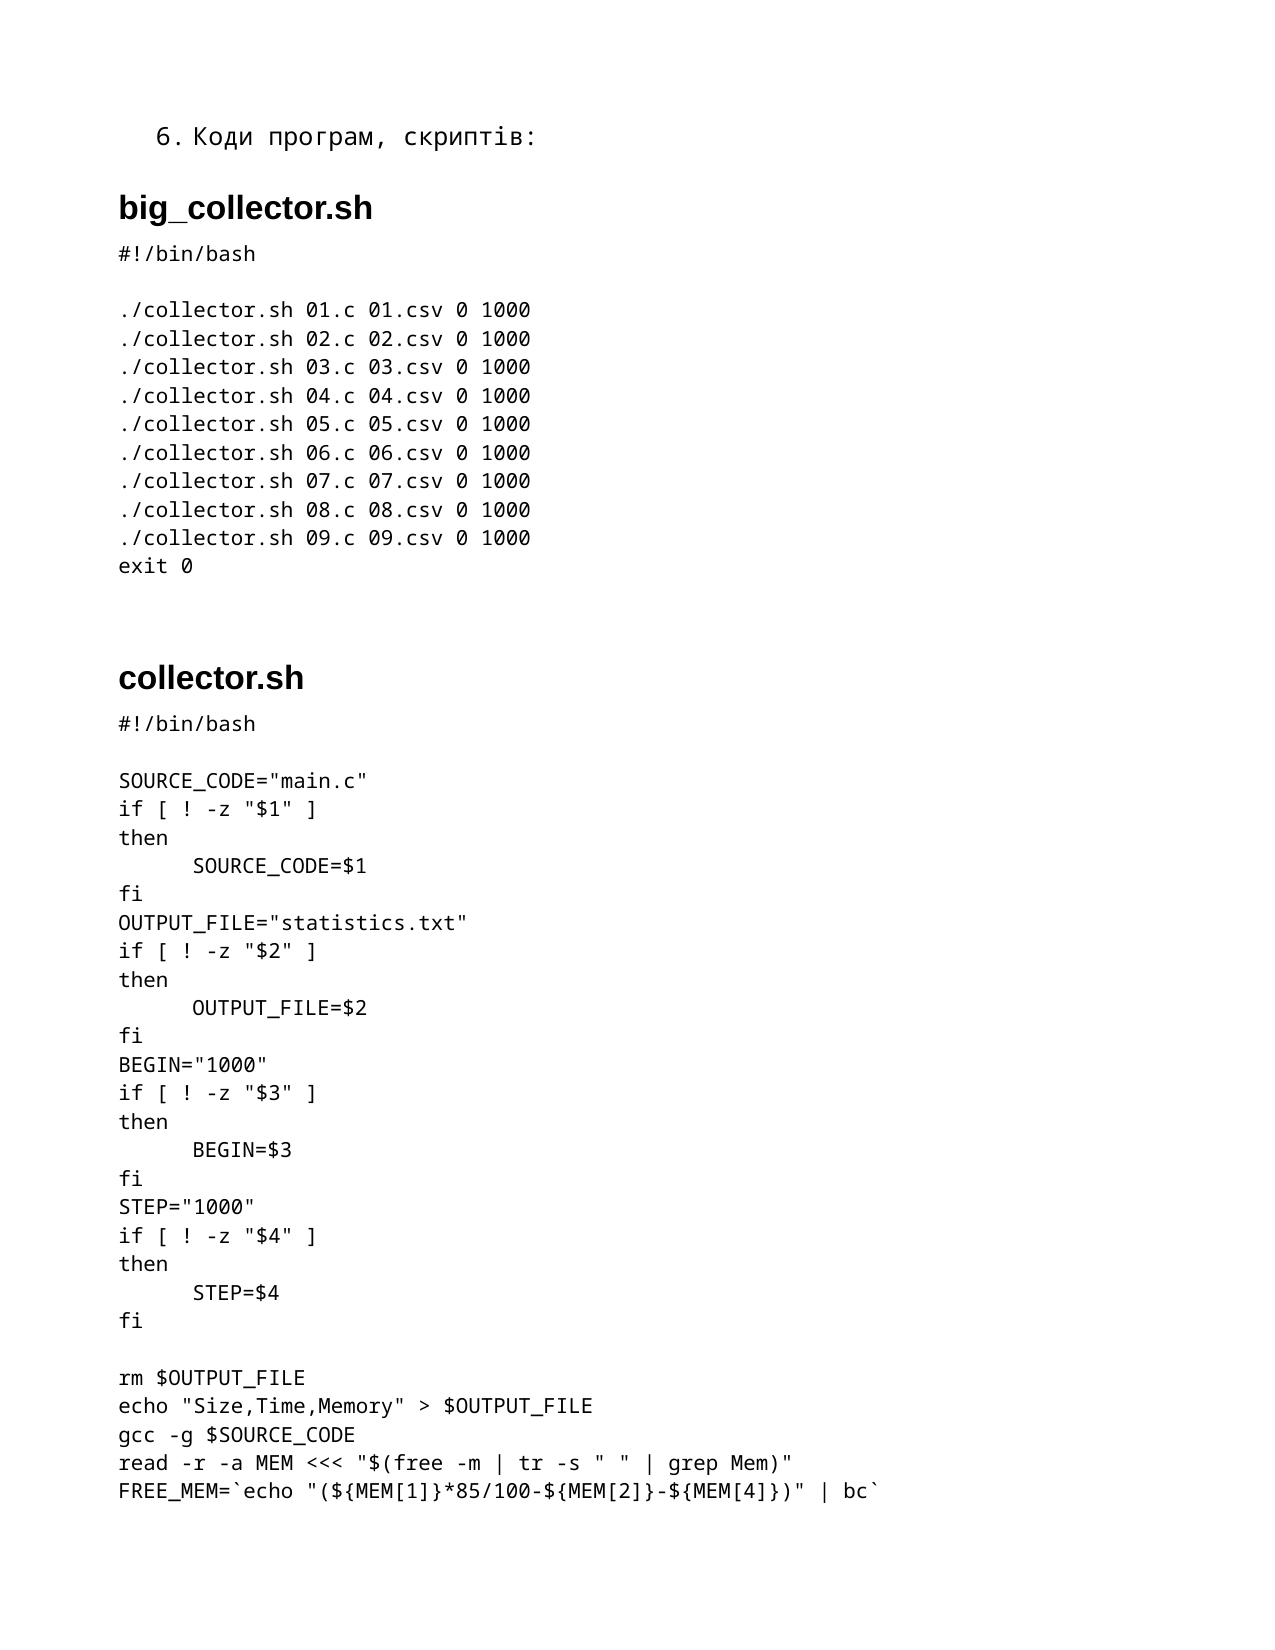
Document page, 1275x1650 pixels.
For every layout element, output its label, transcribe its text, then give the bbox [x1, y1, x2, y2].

text SOURCE_CODE="main.c" [118, 766, 1157, 794]
text FREE_MEM=`echo "(${MEM[1]}*85/100-${MEM[2]}-${MEM[4]})" | bc` [118, 1477, 1157, 1505]
text if [ ! -z "$3" ] [118, 1078, 1157, 1107]
text ./collector.sh 07.c 07.csv 0 1000 [118, 466, 1157, 495]
text read -r -a MEM <<< "$(free -m | tr -s " " | grep Mem)" [118, 1448, 1157, 1477]
text then [118, 823, 1157, 851]
text fi [118, 1164, 1157, 1192]
text rm $OUTPUT_FILE [118, 1363, 1157, 1391]
text STEP=$4 [118, 1278, 1157, 1306]
text then [118, 965, 1157, 993]
text OUTPUT_FILE="statistics.txt" [118, 908, 1157, 936]
list Коди програм, скриптів: [156, 118, 1157, 152]
text exit 0 [118, 552, 1157, 580]
text ./collector.sh 06.c 06.csv 0 1000 [118, 438, 1157, 466]
text SOURCE_CODE=$1 [118, 851, 1157, 879]
text then [118, 1107, 1157, 1135]
text ./collector.sh 02.c 02.csv 0 1000 [118, 324, 1157, 352]
text gcc -g $SOURCE_CODE [118, 1420, 1157, 1448]
text if [ ! -z "$2" ] [118, 936, 1157, 965]
text if [ ! -z "$1" ] [118, 794, 1157, 823]
text ./collector.sh 09.c 09.csv 0 1000 [118, 523, 1157, 552]
text fi [118, 1306, 1157, 1334]
text ./collector.sh 03.c 03.csv 0 1000 [118, 352, 1157, 381]
text BEGIN="1000" [118, 1050, 1157, 1078]
text ./collector.sh 05.c 05.csv 0 1000 [118, 409, 1157, 438]
text #!/bin/bash [118, 709, 1157, 737]
text STEP="1000" [118, 1192, 1157, 1221]
text if [ ! -z "$4" ] [118, 1221, 1157, 1249]
text fi [118, 879, 1157, 908]
text fi [118, 1022, 1157, 1050]
text then [118, 1249, 1157, 1278]
text echo "Size,Time,Memory" > $OUTPUT_FILE [118, 1391, 1157, 1420]
text BEGIN=$3 [118, 1135, 1157, 1164]
text ./collector.sh 04.c 04.csv 0 1000 [118, 381, 1157, 409]
text ./collector.sh 08.c 08.csv 0 1000 [118, 495, 1157, 523]
subtitle big_collector.sh [118, 188, 1157, 226]
text OUTPUT_FILE=$2 [118, 993, 1157, 1022]
subtitle collector.sh [118, 658, 1157, 696]
text ./collector.sh 01.c 01.csv 0 1000 [118, 296, 1157, 324]
text #!/bin/bash [118, 239, 1157, 267]
